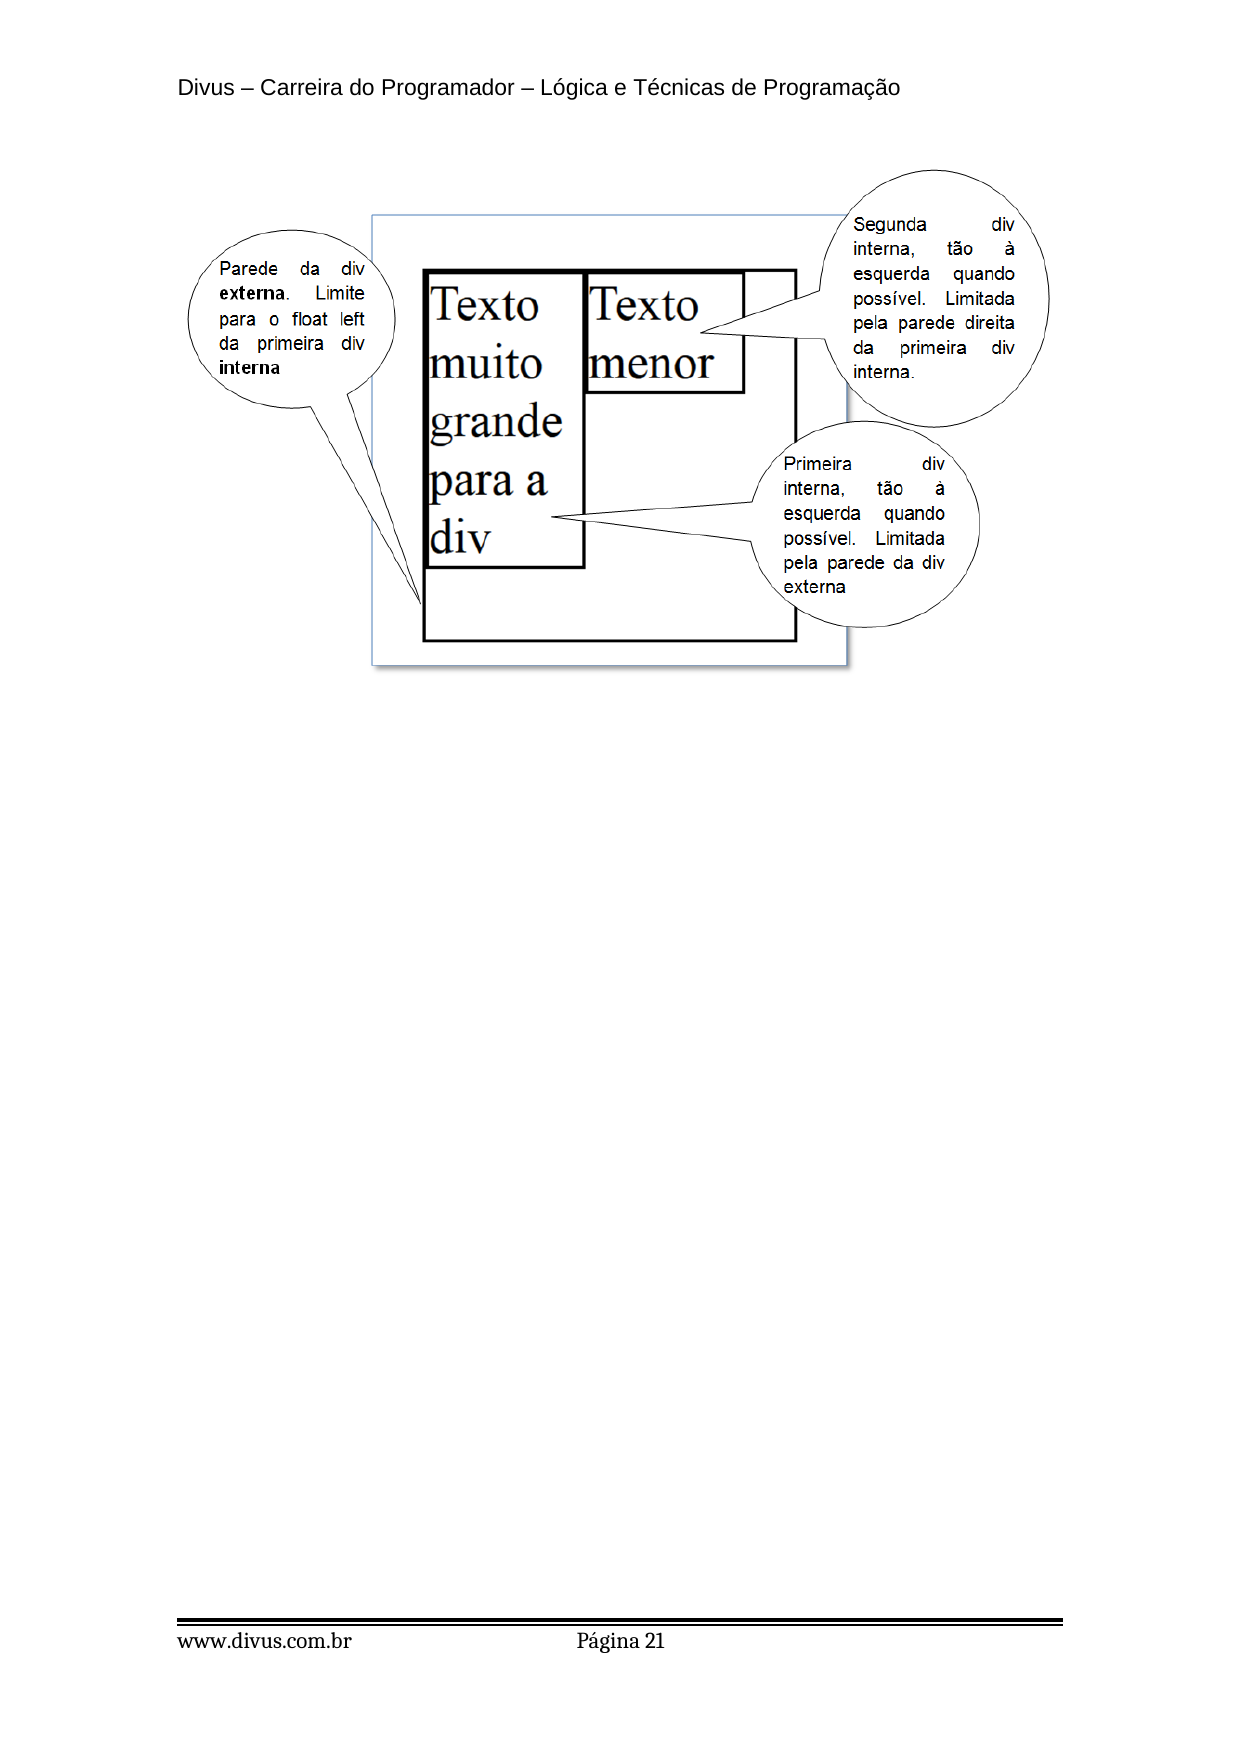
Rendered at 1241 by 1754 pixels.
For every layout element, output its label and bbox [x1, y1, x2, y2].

picture [172, 168, 1058, 679]
